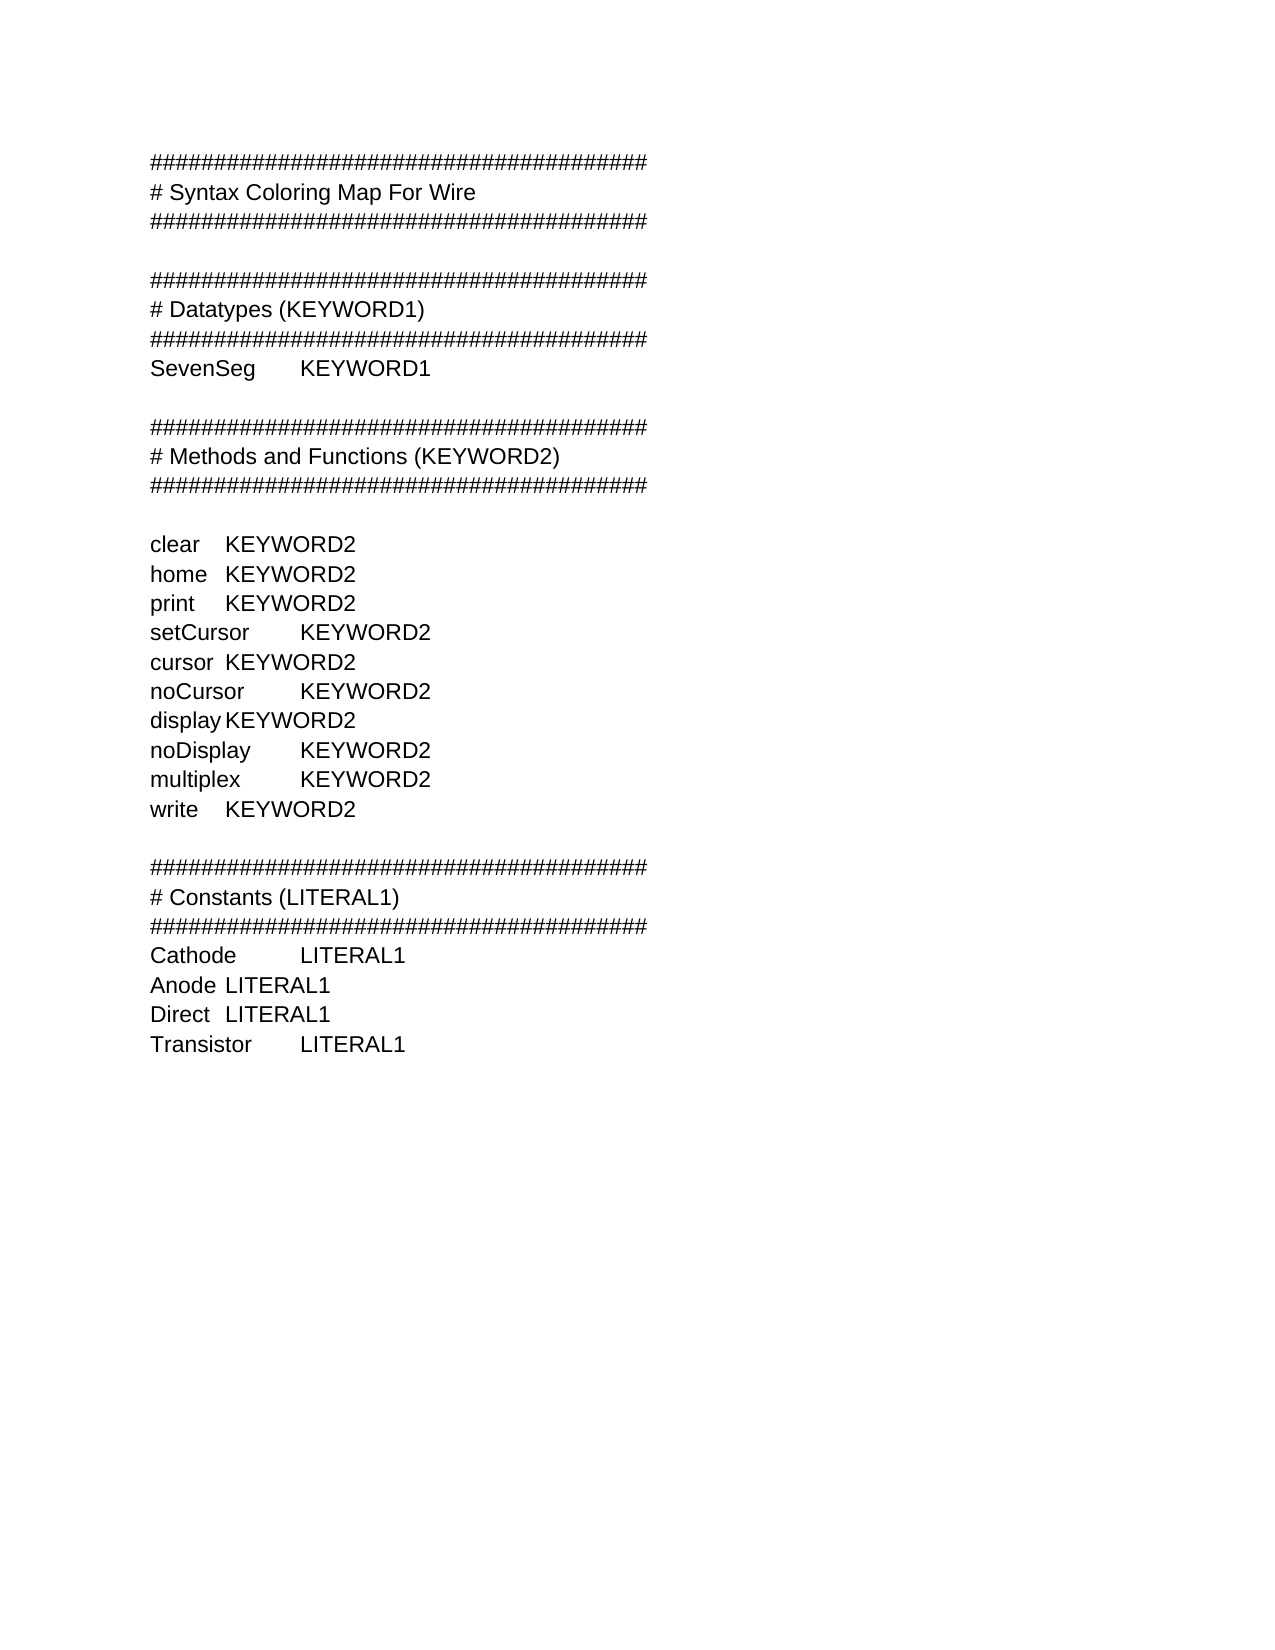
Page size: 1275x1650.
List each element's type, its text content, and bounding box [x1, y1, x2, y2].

text cursor KEYWORD2 [150, 649, 1125, 675]
text Anode LITERAL1 [150, 972, 1125, 998]
text multiplex KEYWORD2 [150, 767, 1125, 792]
text home KEYWORD2 [150, 561, 1125, 587]
text SevenSeg KEYWORD1 [150, 356, 1125, 381]
text # Datatypes (KEYWORD1) [150, 297, 1125, 322]
text ####################################### [150, 267, 1125, 293]
text Transistor LITERAL1 [150, 1031, 1125, 1057]
text ####################################### [150, 914, 1125, 939]
text ####################################### [150, 150, 1125, 176]
text write KEYWORD2 [150, 796, 1125, 822]
text ####################################### [150, 209, 1125, 234]
text print KEYWORD2 [150, 591, 1125, 616]
text ####################################### [150, 473, 1125, 499]
text ####################################### [150, 326, 1125, 352]
text clear KEYWORD2 [150, 532, 1125, 557]
text # Methods and Functions (KEYWORD2) [150, 444, 1125, 469]
text Cathode LITERAL1 [150, 943, 1125, 969]
text noCursor KEYWORD2 [150, 679, 1125, 704]
text setCursor KEYWORD2 [150, 620, 1125, 646]
text # Constants (LITERAL1) [150, 884, 1125, 910]
text Direct LITERAL1 [150, 1002, 1125, 1027]
text ####################################### [150, 414, 1125, 440]
text display KEYWORD2 [150, 708, 1125, 734]
text noDisplay KEYWORD2 [150, 737, 1125, 763]
text # Syntax Coloring Map For Wire [150, 179, 1125, 205]
text ####################################### [150, 855, 1125, 881]
